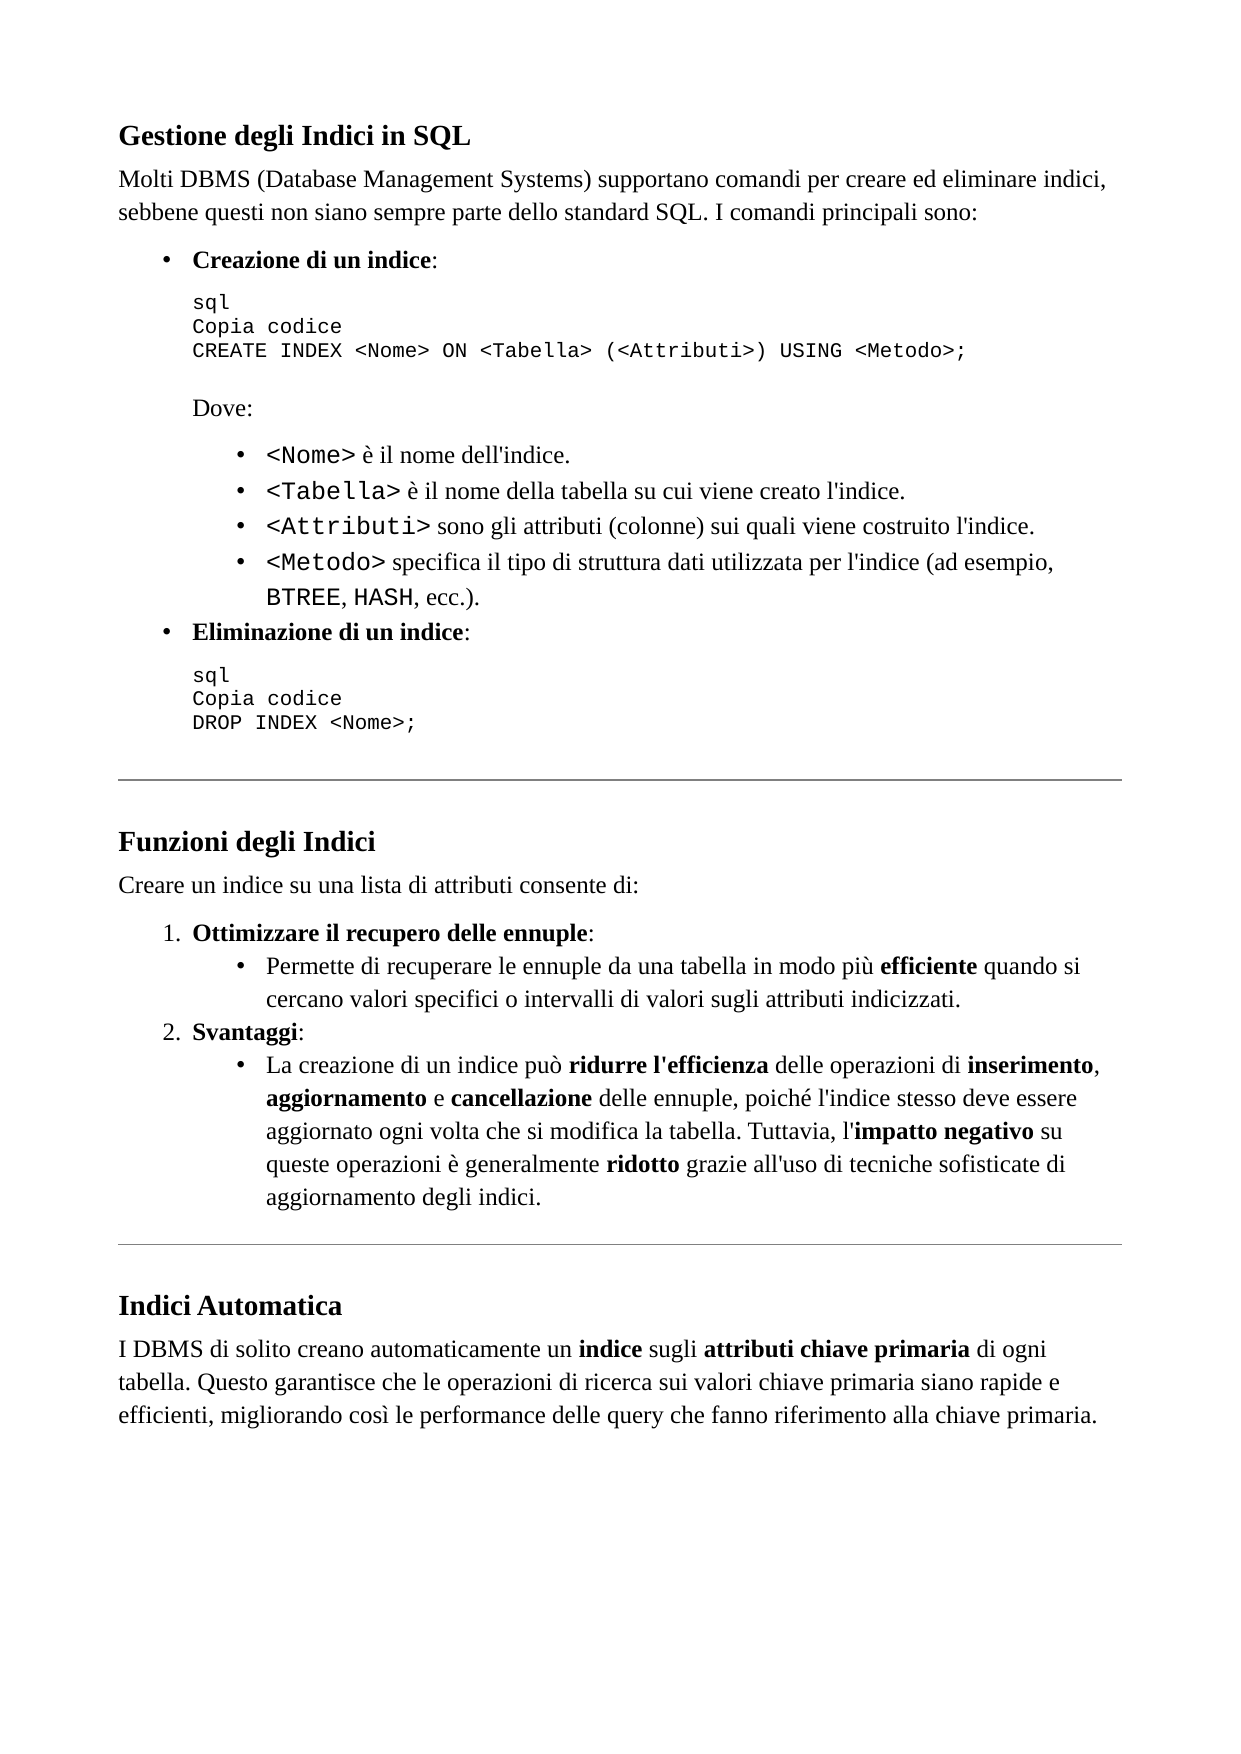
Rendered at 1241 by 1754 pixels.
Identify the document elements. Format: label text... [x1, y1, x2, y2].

list <Attributi> sono gli attributi (colonne) sui quali viene costruito l'indice. [236, 511, 1122, 542]
subtitle Funzioni degli Indici [118, 824, 1122, 858]
list Dove: [162, 393, 1122, 422]
list sql [162, 292, 1122, 316]
text I DBMS di solito creano automaticamente un indice sugli attributi chiave primaria di ogni tabella. Questo garantisce che le operazioni di ricerca sui valori chiave primaria siano rapide e efficienti, migliorando così le performance delle query che fanno riferimento alla chiave primaria. [118, 1334, 1122, 1429]
list Eliminazione di un indice: [162, 617, 1122, 646]
subtitle Gestione degli Indici in SQL [118, 118, 1122, 152]
text Creare un indice su una lista di attributi consente di: [118, 870, 1122, 899]
list Ottimizzare il recupero delle ennuple: [162, 918, 1122, 946]
list Permette di recuperare le ennuple da una tabella in modo più efficiente quando si cercano valori specifici o intervalli di valori sugli attributi indicizzati. [236, 951, 1122, 1012]
list Svantaggi: [162, 1017, 1122, 1046]
text Molti DBMS (Database Management Systems) supportano comandi per creare ed eliminare indici, sebbene questi non siano sempre parte dello standard SQL. I comandi principali sono: [118, 164, 1122, 226]
list Copia codice [162, 316, 1122, 340]
list CREATE INDEX <Nome> ON <Tabella> (<Attributi>) USING <Metodo>; [162, 340, 1122, 363]
list Creazione di un indice: [162, 245, 1122, 273]
list <Nome> è il nome dell'indice. [236, 440, 1122, 471]
list DROP INDEX <Nome>; [162, 712, 1122, 736]
subtitle Indici Automatica [118, 1288, 1122, 1322]
list La creazione di un indice può ridurre l'efficienza delle operazioni di inserimento, aggiornamento e cancellazione delle ennuple, poiché l'indice stesso deve essere aggiornato ogni volta che si modifica la tabella. Tuttavia, l'impatto negativo su queste operazioni è generalmente ridotto grazie all'uso di tecniche sofisticate di aggiornamento degli indici. [236, 1050, 1122, 1211]
list Copia codice [162, 688, 1122, 712]
list <Metodo> specifica il tipo di struttura dati utilizzata per l'indice (ad esempio, BTREE, HASH, ecc.). [236, 547, 1122, 613]
list sql [162, 665, 1122, 688]
list <Tabella> è il nome della tabella su cui viene creato l'indice. [236, 476, 1122, 507]
